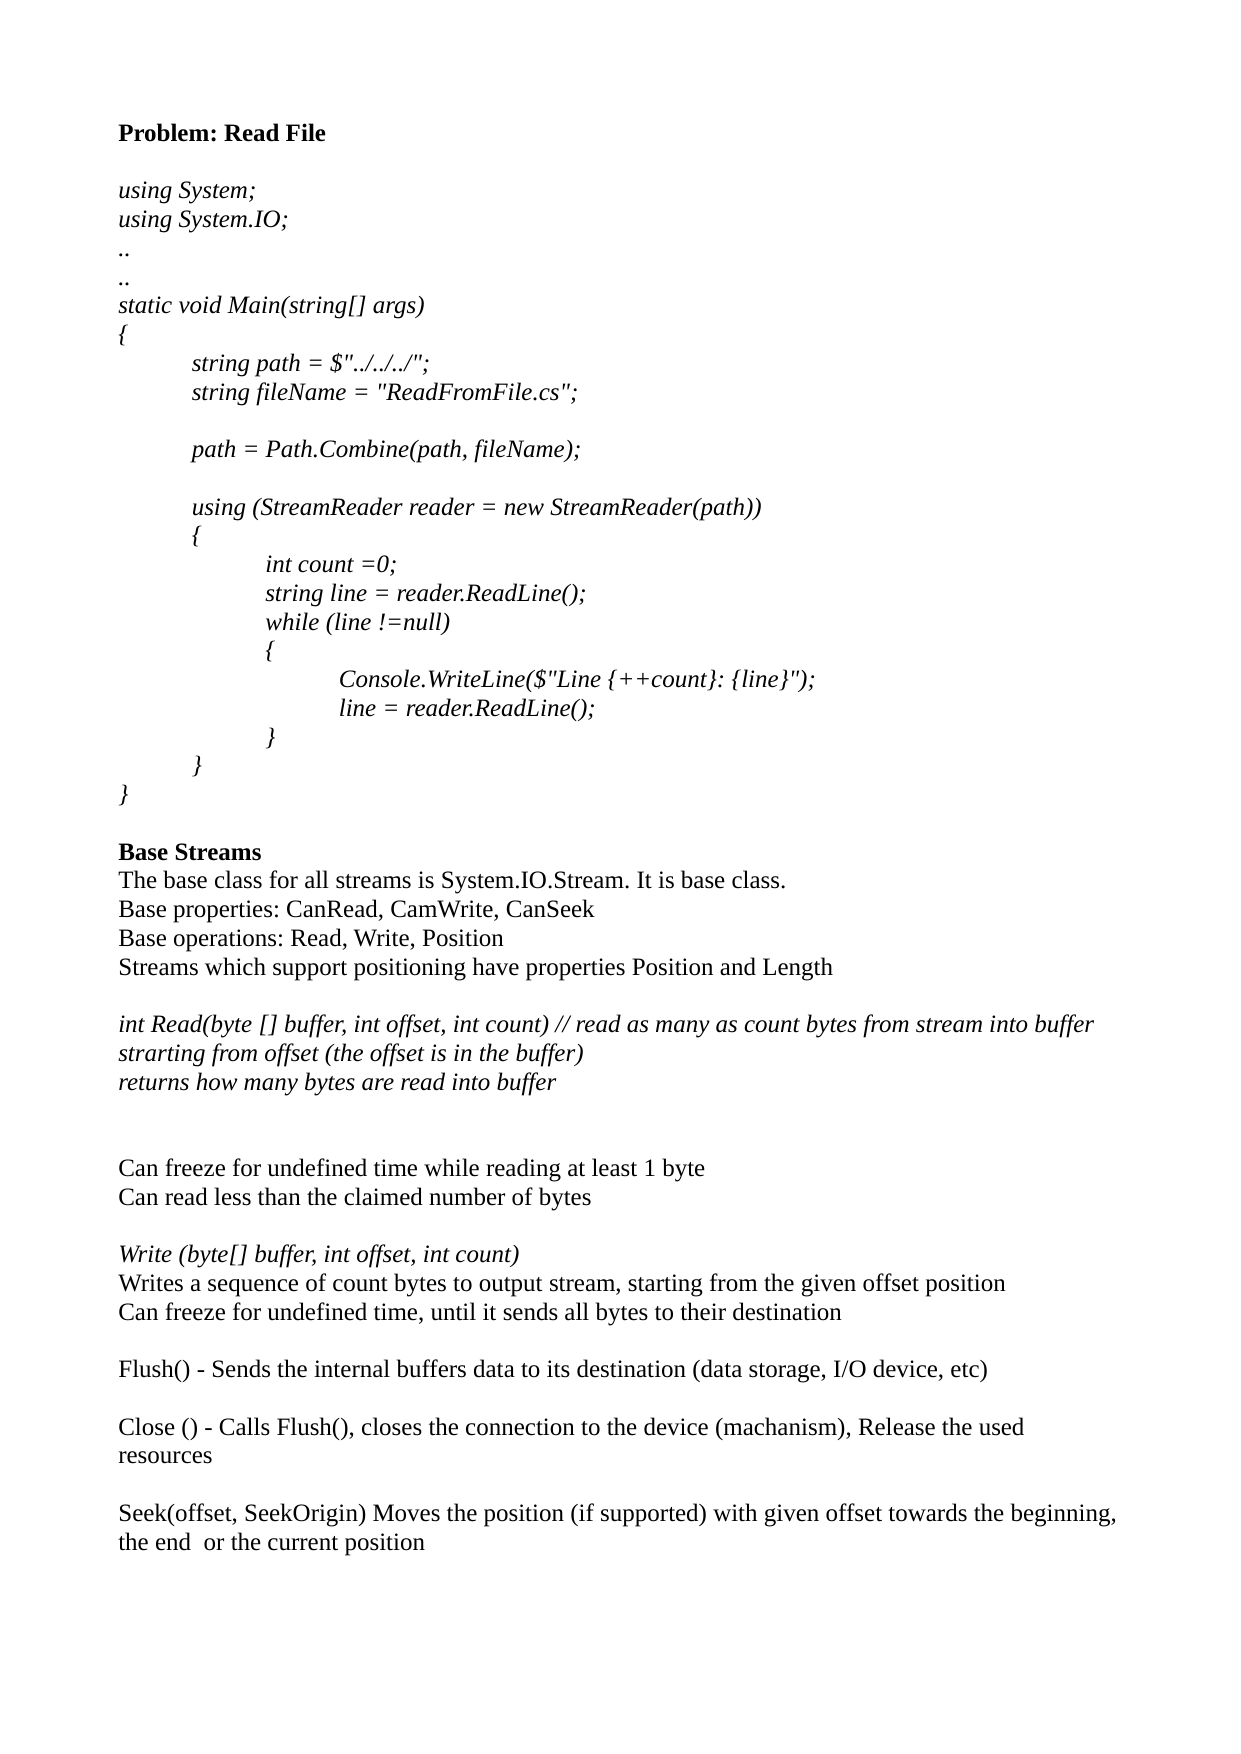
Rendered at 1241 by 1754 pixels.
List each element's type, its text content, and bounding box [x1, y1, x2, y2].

text Console.WriteLine($"Line {++count}: {line}"); [118, 664, 1122, 693]
text returns how many bytes are read into buffer [118, 1067, 1122, 1096]
text .. [118, 262, 1122, 291]
text Problem: Read File [118, 118, 1122, 147]
text string path = $"../../../"; [118, 348, 1122, 377]
text .. [118, 233, 1122, 262]
text Seek(offset, SeekOrigin) Moves the position (if supported) with given offset towards the beginning, the end or the current position [118, 1498, 1122, 1556]
text int count =0; [118, 549, 1122, 578]
text using System.IO; [118, 204, 1122, 233]
text Streams which support positioning have properties Position and Length [118, 952, 1122, 981]
text string line = reader.ReadLine(); [118, 578, 1122, 607]
text string fileName = "ReadFromFile.cs"; [118, 377, 1122, 406]
text static void Main(string[] args) [118, 291, 1122, 319]
text Base properties: CanRead, CamWrite, CanSeek [118, 894, 1122, 923]
text { [118, 521, 1122, 549]
text } [118, 751, 1122, 779]
text Flush() - Sends the internal buffers data to its destination (data storage, I/O device, etc) [118, 1354, 1122, 1383]
text Base operations: Read, Write, Position [118, 923, 1122, 952]
text Can freeze for undefined time while reading at least 1 byte [118, 1153, 1122, 1182]
text path = Path.Combine(path, fileName); [118, 434, 1122, 463]
text The base class for all streams is System.IO.Stream. It is base class. [118, 866, 1122, 894]
text { [118, 319, 1122, 348]
text Base Streams [118, 837, 1122, 866]
text Can freeze for undefined time, until it sends all bytes to their destination [118, 1297, 1122, 1326]
text Writes a sequence of count bytes to output stream, starting from the given offset position [118, 1268, 1122, 1297]
text line = reader.ReadLine(); [118, 693, 1122, 722]
text Write (byte[] buffer, int offset, int count) [118, 1239, 1122, 1268]
text Close () - Calls Flush(), closes the connection to the device (machanism), Release the used resources [118, 1412, 1122, 1469]
text Can read less than the claimed number of bytes [118, 1182, 1122, 1211]
text using System; [118, 176, 1122, 204]
text } [118, 779, 1122, 808]
text int Read(byte [] buffer, int offset, int count) // read as many as count bytes from stream into buffer strarting from offset (the offset is in the buffer) [118, 1009, 1122, 1067]
text } [118, 722, 1122, 751]
text using (StreamReader reader = new StreamReader(path)) [118, 492, 1122, 521]
text { [118, 636, 1122, 664]
text while (line !=null) [118, 607, 1122, 636]
